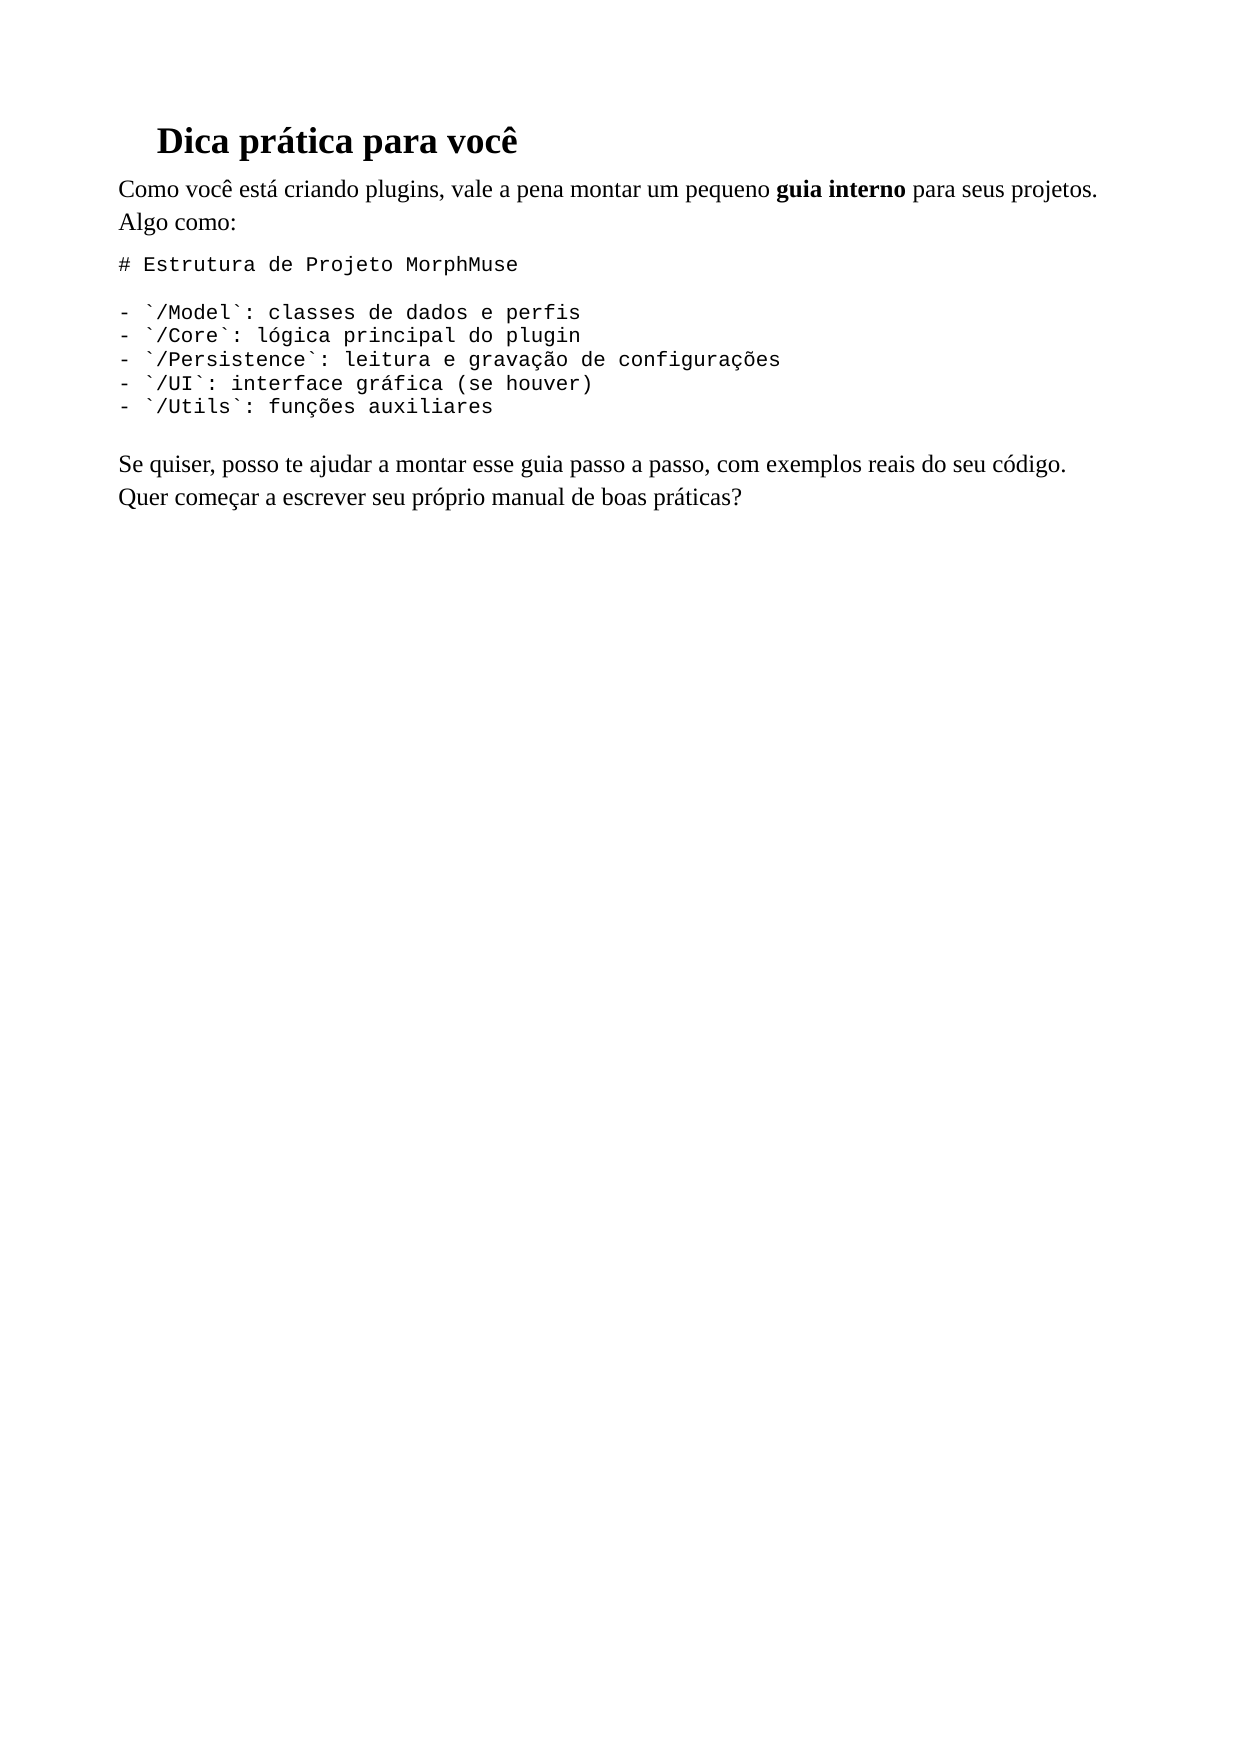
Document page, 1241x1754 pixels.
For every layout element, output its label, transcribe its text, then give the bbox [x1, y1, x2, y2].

text - `/UI`: interface gráfica (se houver) [118, 373, 1122, 396]
text # Estrutura de Projeto MorphMuse [118, 254, 1122, 278]
text - `/Persistence`: leitura e gravação de configurações [118, 349, 1122, 373]
text Como você está criando plugins, vale a pena montar um pequeno guia interno para seus projetos. Algo como: [118, 174, 1122, 236]
text - `/Utils`: funções auxiliares [118, 396, 1122, 420]
text Se quiser, posso te ajudar a montar esse guia passo a passo, com exemplos reais do seu código. Quer começar a escrever seu próprio manual de boas práticas? [118, 449, 1122, 511]
text - `/Core`: lógica principal do plugin [118, 325, 1122, 349]
text - `/Model`: classes de dados e perfis [118, 302, 1122, 325]
subtitle 🧠 Dica prática para você [118, 118, 1122, 161]
